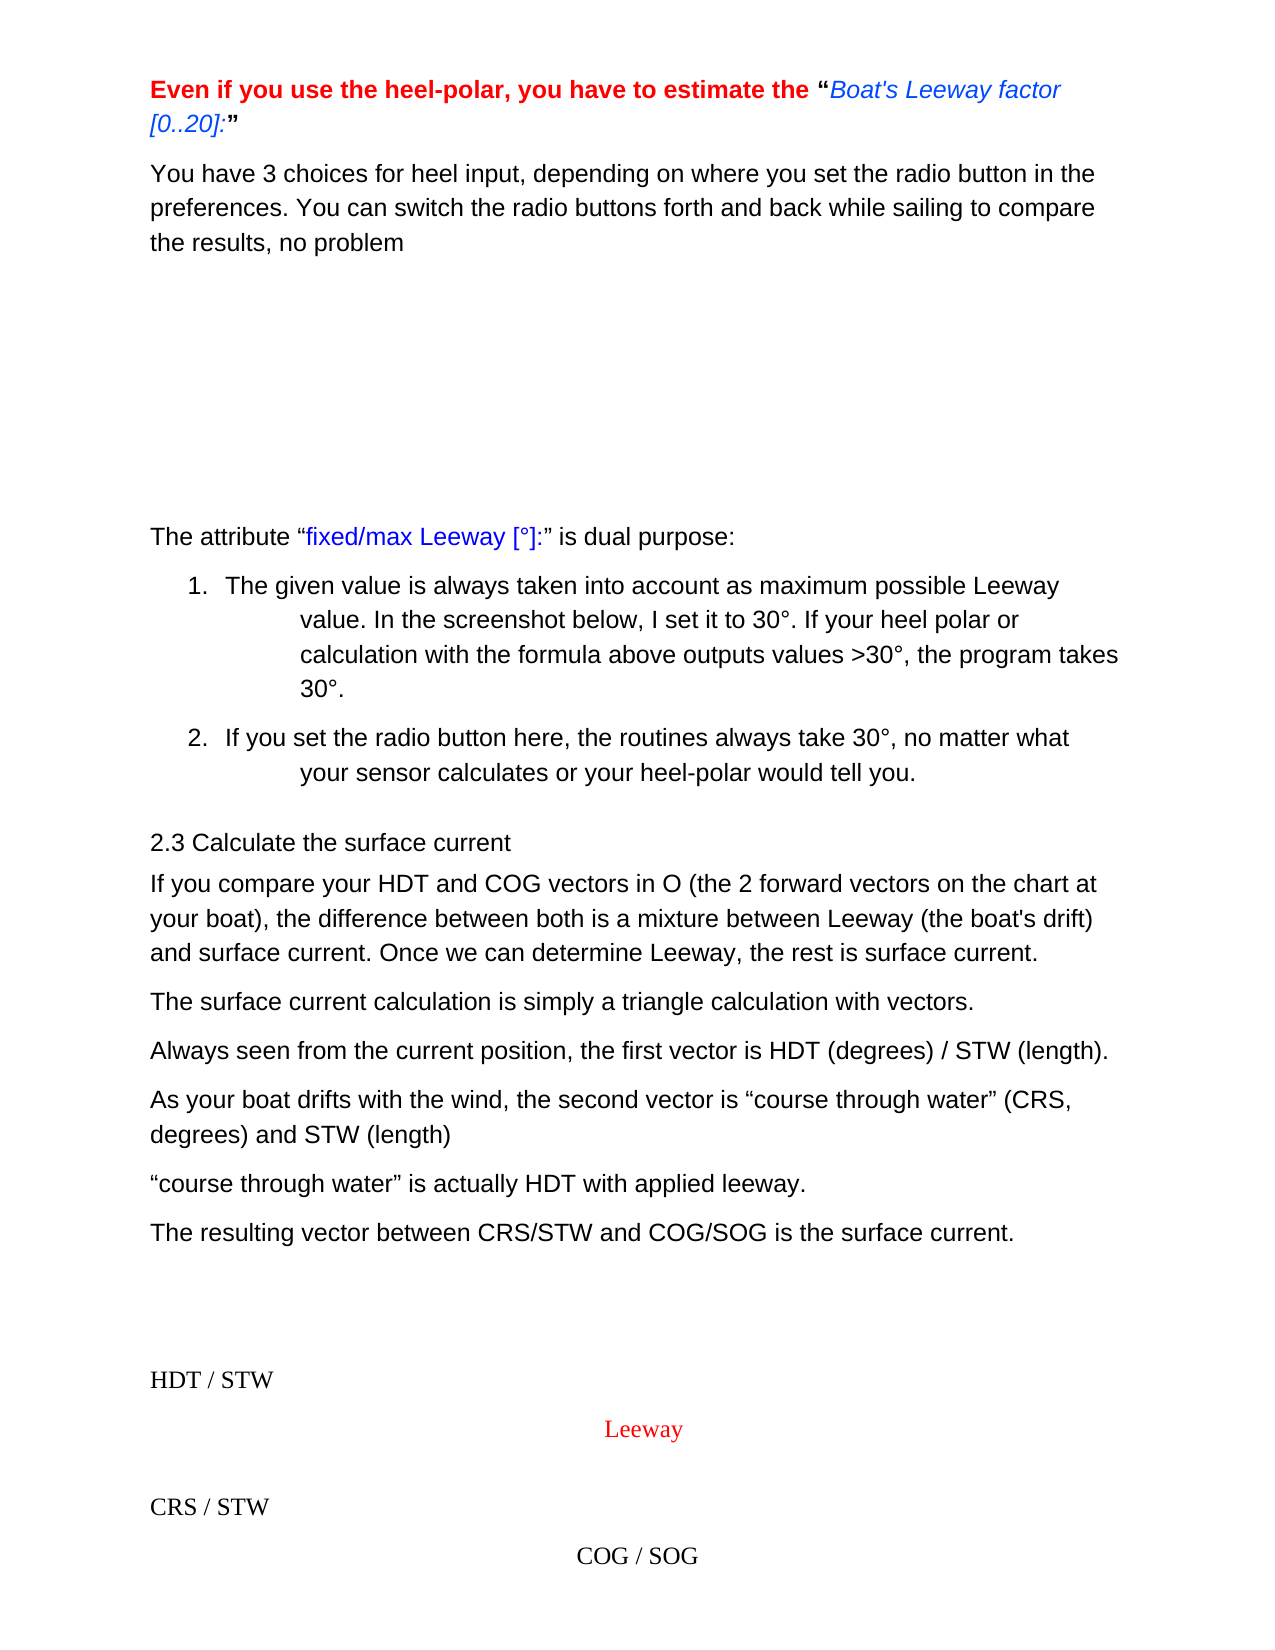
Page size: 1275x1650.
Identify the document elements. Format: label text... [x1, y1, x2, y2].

text If you compare your HDT and COG vectors in O (the 2 forward vectors on the chart at your boat), the difference between both is a mixture between Leeway (the boat's drift) and surface current. Once we can determine Leeway, the rest is surface current. [150, 869, 1125, 967]
text The attribute “fixed/max Leeway [°]:” is dual purpose: [150, 522, 1125, 551]
text Always seen from the current position, the first vector is HDT (degrees) / STW (length). [150, 1036, 1125, 1065]
text HDT / STW [150, 1365, 1125, 1394]
list If you set the radio button here, the routines always take 30°, no matter what your sensor calculates or your heel-polar would tell you. [187, 723, 1125, 787]
text 2.3 Calculate the surface current [150, 828, 1125, 857]
text COG / SOG [150, 1541, 1125, 1570]
text Leeway [150, 1414, 1125, 1443]
text The surface current calculation is simply a triangle calculation with vectors. [150, 987, 1125, 1016]
text You have 3 choices for heel input, depending on where you set the radio button in the preferences. You can switch the radio buttons forth and back while sailing to compare the results, no problem [150, 158, 1125, 256]
text CRS / STW [150, 1492, 1125, 1521]
text The resulting vector between CRS/STW and COG/SOG is the surface current. [150, 1218, 1125, 1247]
text As your boat drifts with the wind, the second vector is “course through water” (CRS, degrees) and STW (length) [150, 1085, 1125, 1148]
text “course through water” is actually HDT with applied leeway. [150, 1169, 1125, 1197]
text Even if you use the heel-polar, you have to estimate the “Boat's Leeway factor [0..20]:” [150, 75, 1125, 138]
list The given value is always taken into account as maximum possible Leeway value. In the screenshot below, I set it to 30°. If your heel polar or calculation with the formula above outputs values >30°, the program takes 30°. [187, 571, 1125, 703]
